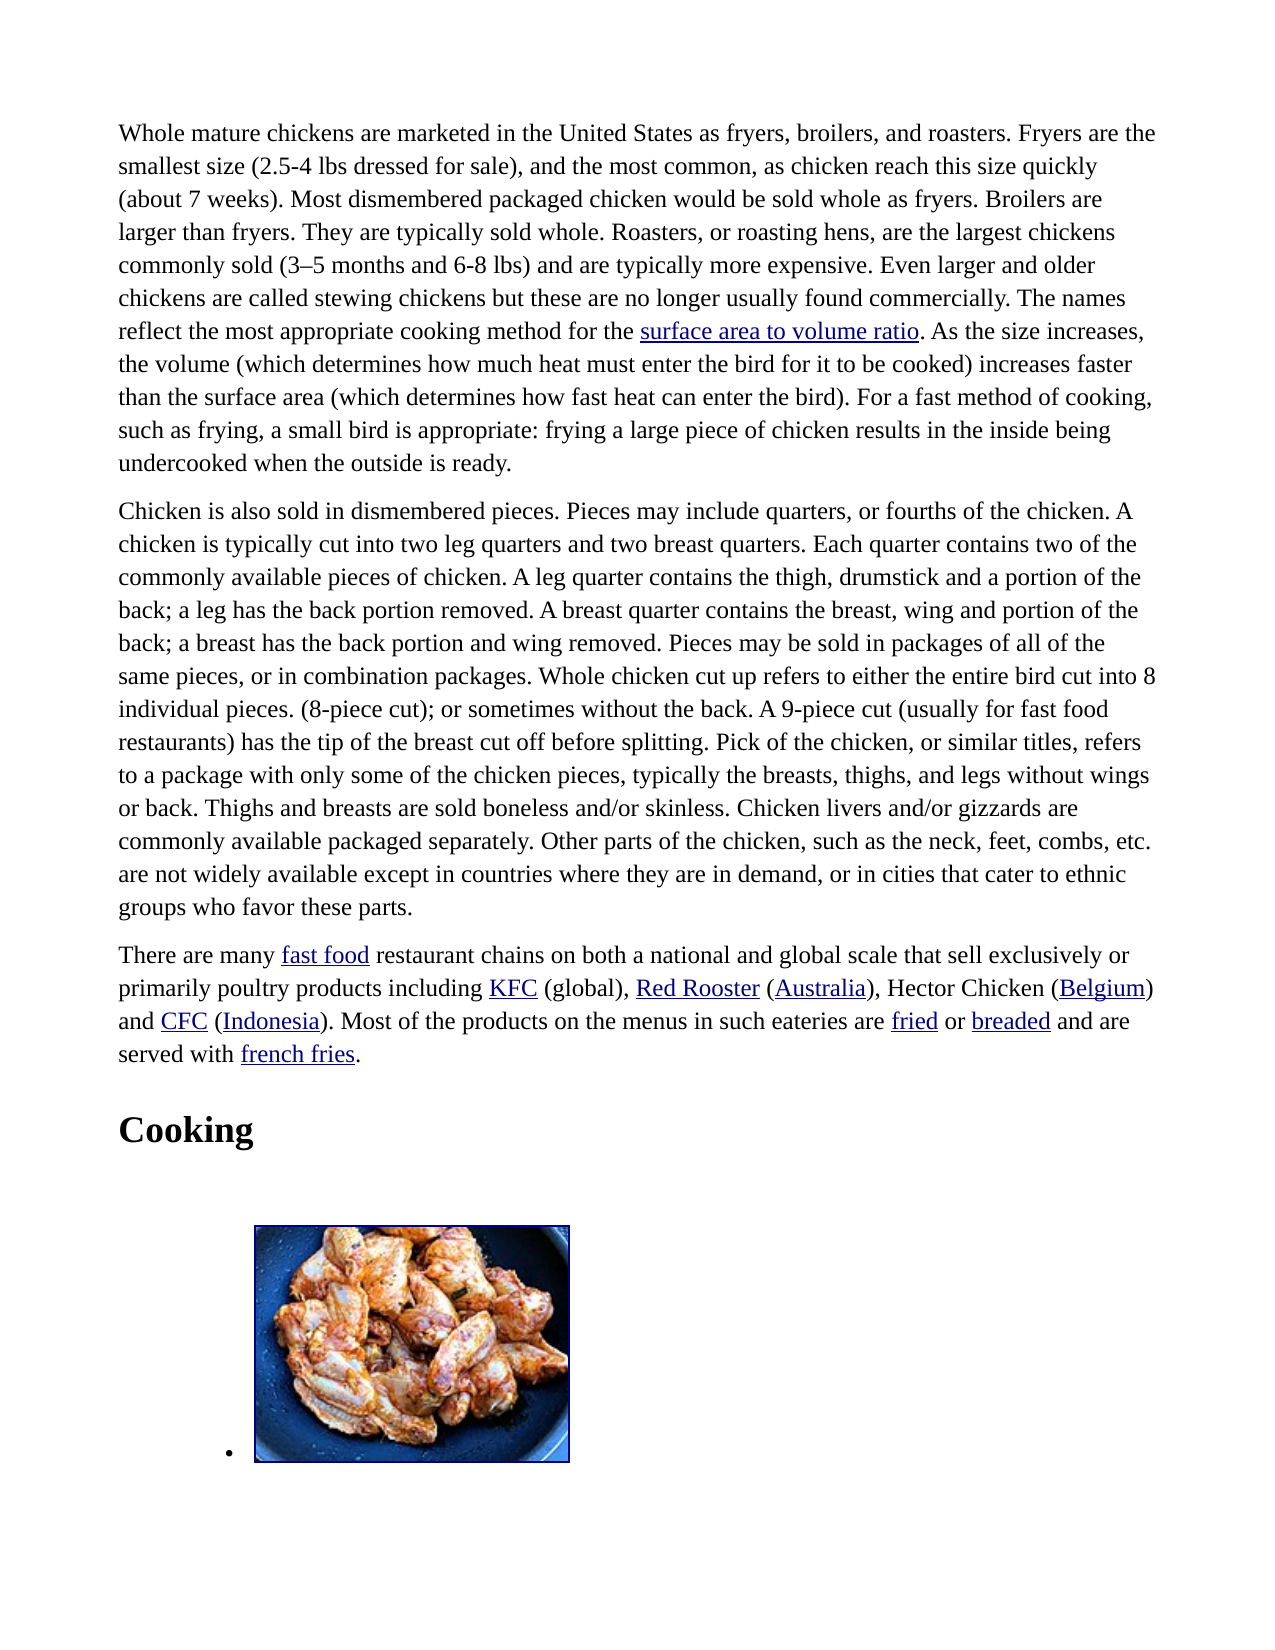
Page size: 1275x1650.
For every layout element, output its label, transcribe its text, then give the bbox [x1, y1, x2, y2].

text Chicken is also sold in dismembered pieces. Pieces may include quarters, or fourths of the chicken. A chicken is typically cut into two leg quarters and two breast quarters. Each quarter contains two of the commonly available pieces of chicken. A leg quarter contains the thigh, drumstick and a portion of the back; a leg has the back portion removed. A breast quarter contains the breast, wing and portion of the back; a breast has the back portion and wing removed. Pieces may be sold in packages of all of the same pieces, or in combination packages. Whole chicken cut up refers to either the entire bird cut into 8 individual pieces. (8-piece cut); or sometimes without the back. A 9-piece cut (usually for fast food restaurants) has the tip of the breast cut off before splitting. Pick of the chicken, or similar titles, refers to a package with only some of the chicken pieces, typically the breasts, thighs, and legs without wings or back. Thighs and breasts are sold boneless and/or skinless. Chicken livers and/or gizzards are commonly available packaged separately. Other parts of the chicken, such as the neck, feet, combs, etc. are not widely available except in countries where they are in demand, or in cities that cater to ethnic groups who favor these parts. [118, 496, 1157, 921]
text There are many fast food restaurant chains on both a national and global scale that sell exclusively or primarily poultry products including KFC (global), Red Rooster (Australia), Hector Chicken (Belgium) and CFC (Indonesia). Most of the products on the menus in such eateries are fried or breaded and are served with french fries. [118, 940, 1157, 1068]
text Whole mature chickens are marketed in the United States as fryers, broilers, and roasters. Fryers are the smallest size (2.5-4 lbs dressed for sale), and the most common, as chicken reach this size quickly (about 7 weeks). Most dismembered packaged chicken would be sold whole as fryers. Broilers are larger than fryers. They are typically sold whole. Roasters, or roasting hens, are the largest chickens commonly sold (3–5 months and 6-8 lbs) and are typically more expensive. Even larger and older chickens are called stewing chickens but these are no longer usually found commercially. The names reflect the most appropriate cooking method for the surface area to volume ratio. As the size increases, the volume (which determines how much heat must enter the bird for it to be cooked) increases faster than the surface area (which determines how fast heat can enter the bird). For a fast method of cooking, such as frying, a small bird is appropriate: frying a large piece of chicken results in the inside being undercooked when the outside is ready. [118, 118, 1157, 477]
subtitle Cooking [118, 1107, 1157, 1150]
picture [256, 1227, 568, 1461]
